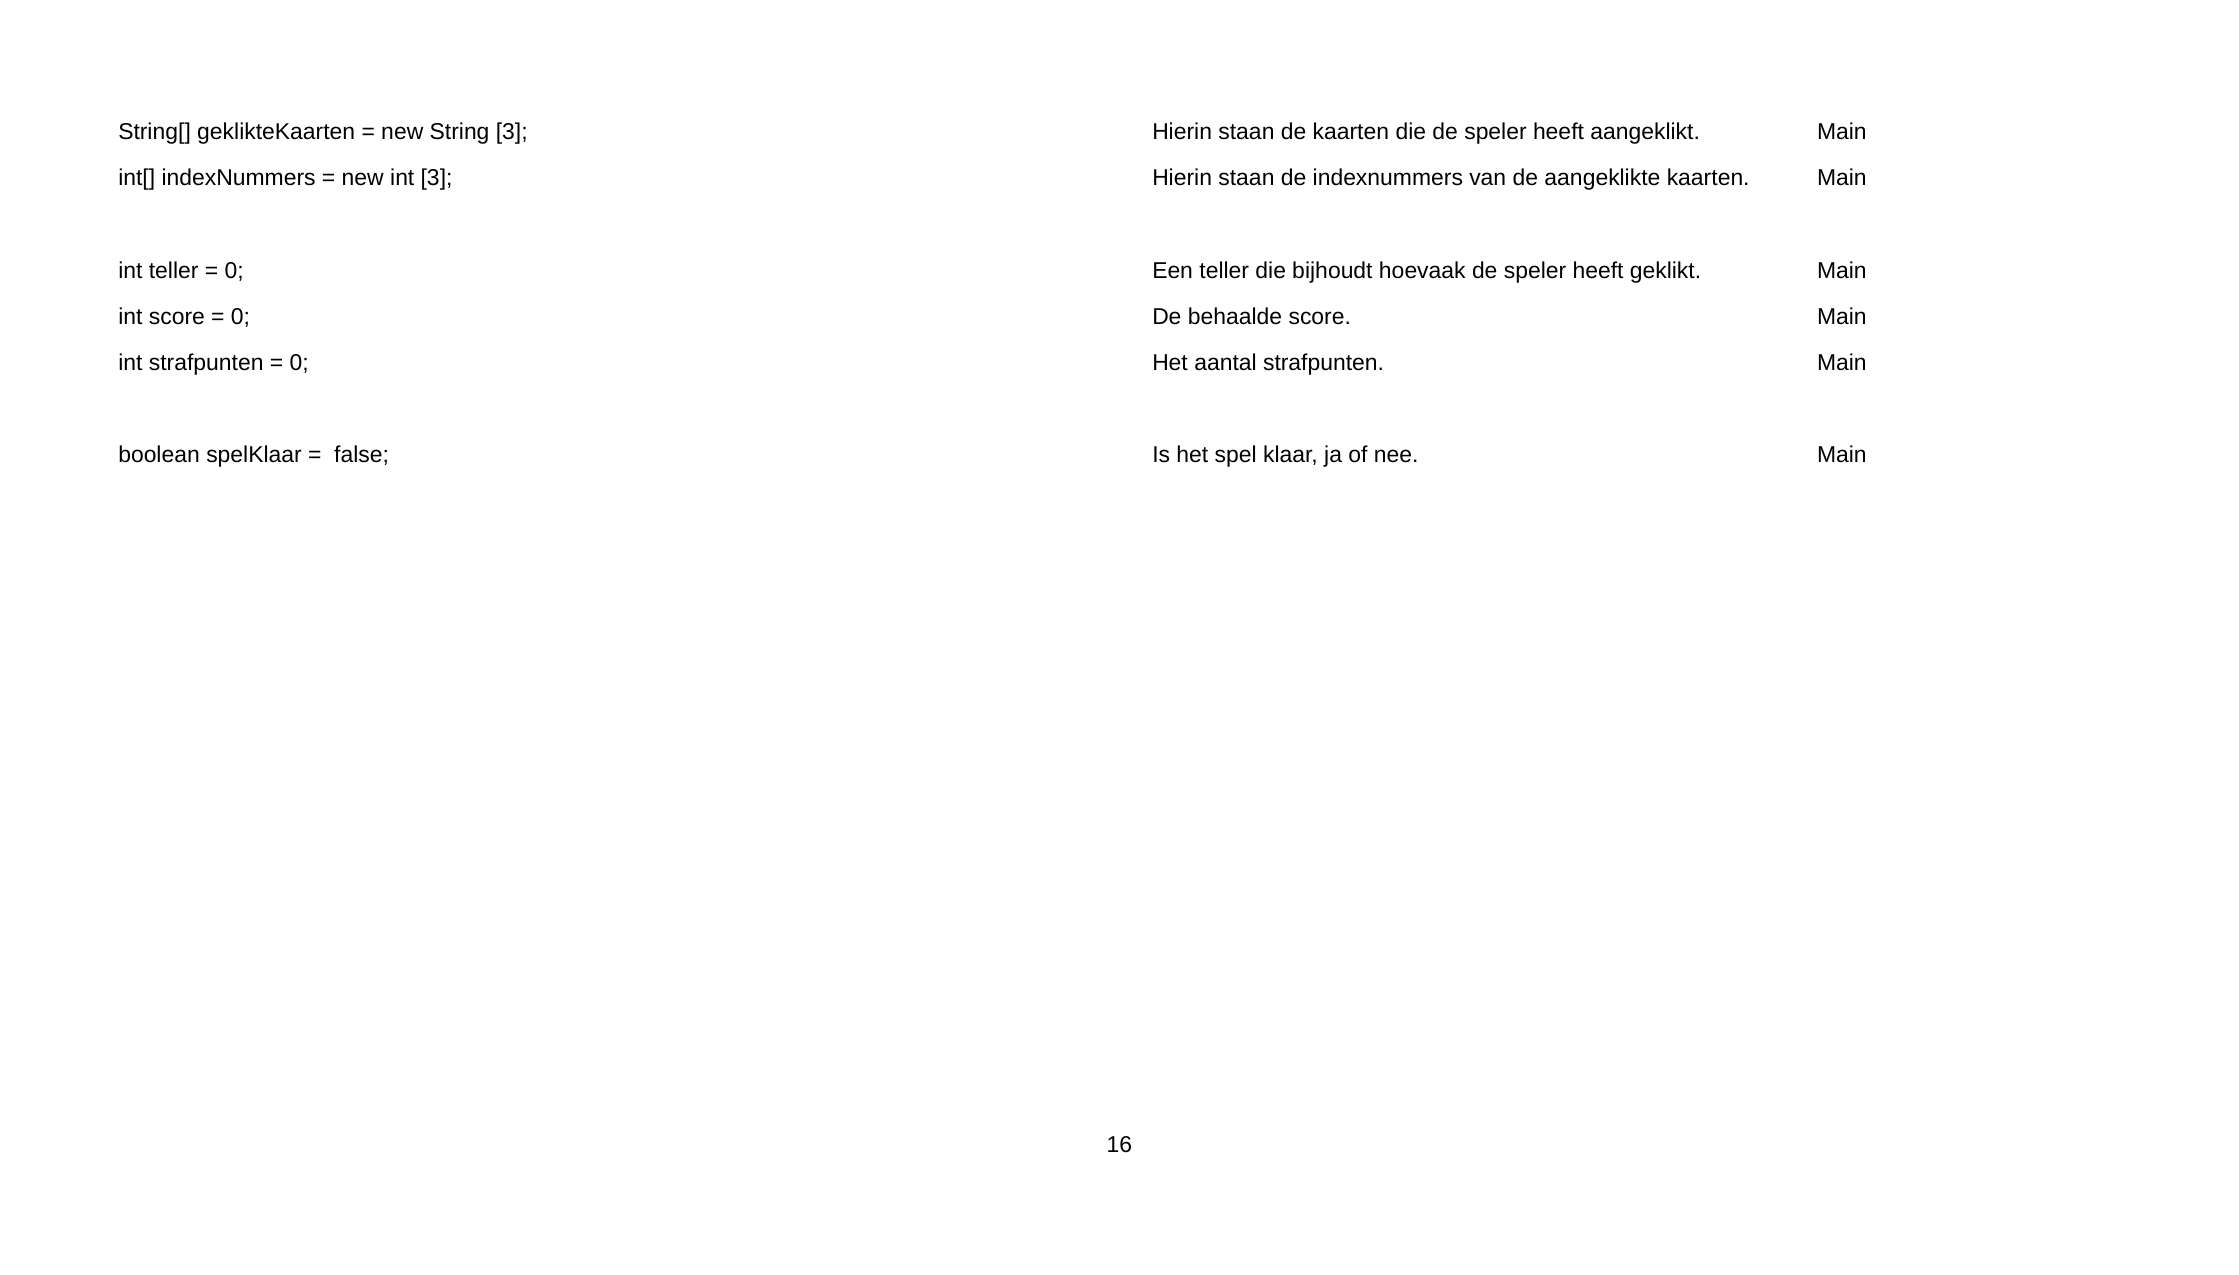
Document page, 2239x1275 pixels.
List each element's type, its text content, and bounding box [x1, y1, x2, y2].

text String[] geklikteKaarten = new String [3]; Hierin staan de kaarten die de speler heeft aangeklikt. Main [118, 118, 2120, 144]
text boolean spelKlaar = false; Is het spel klaar, ja of nee. Main [118, 441, 2120, 467]
text int teller = 0; Een teller die bijhoudt hoevaak de speler heeft geklikt. Main [118, 257, 2120, 283]
text int score = 0; De behaalde score. Main [118, 303, 2120, 329]
text int strafpunten = 0; Het aantal strafpunten. Main [118, 349, 2120, 375]
text int[] indexNummers = new int [3]; Hierin staan de indexnummers van de aangeklikte kaarten. Main [118, 164, 2120, 191]
